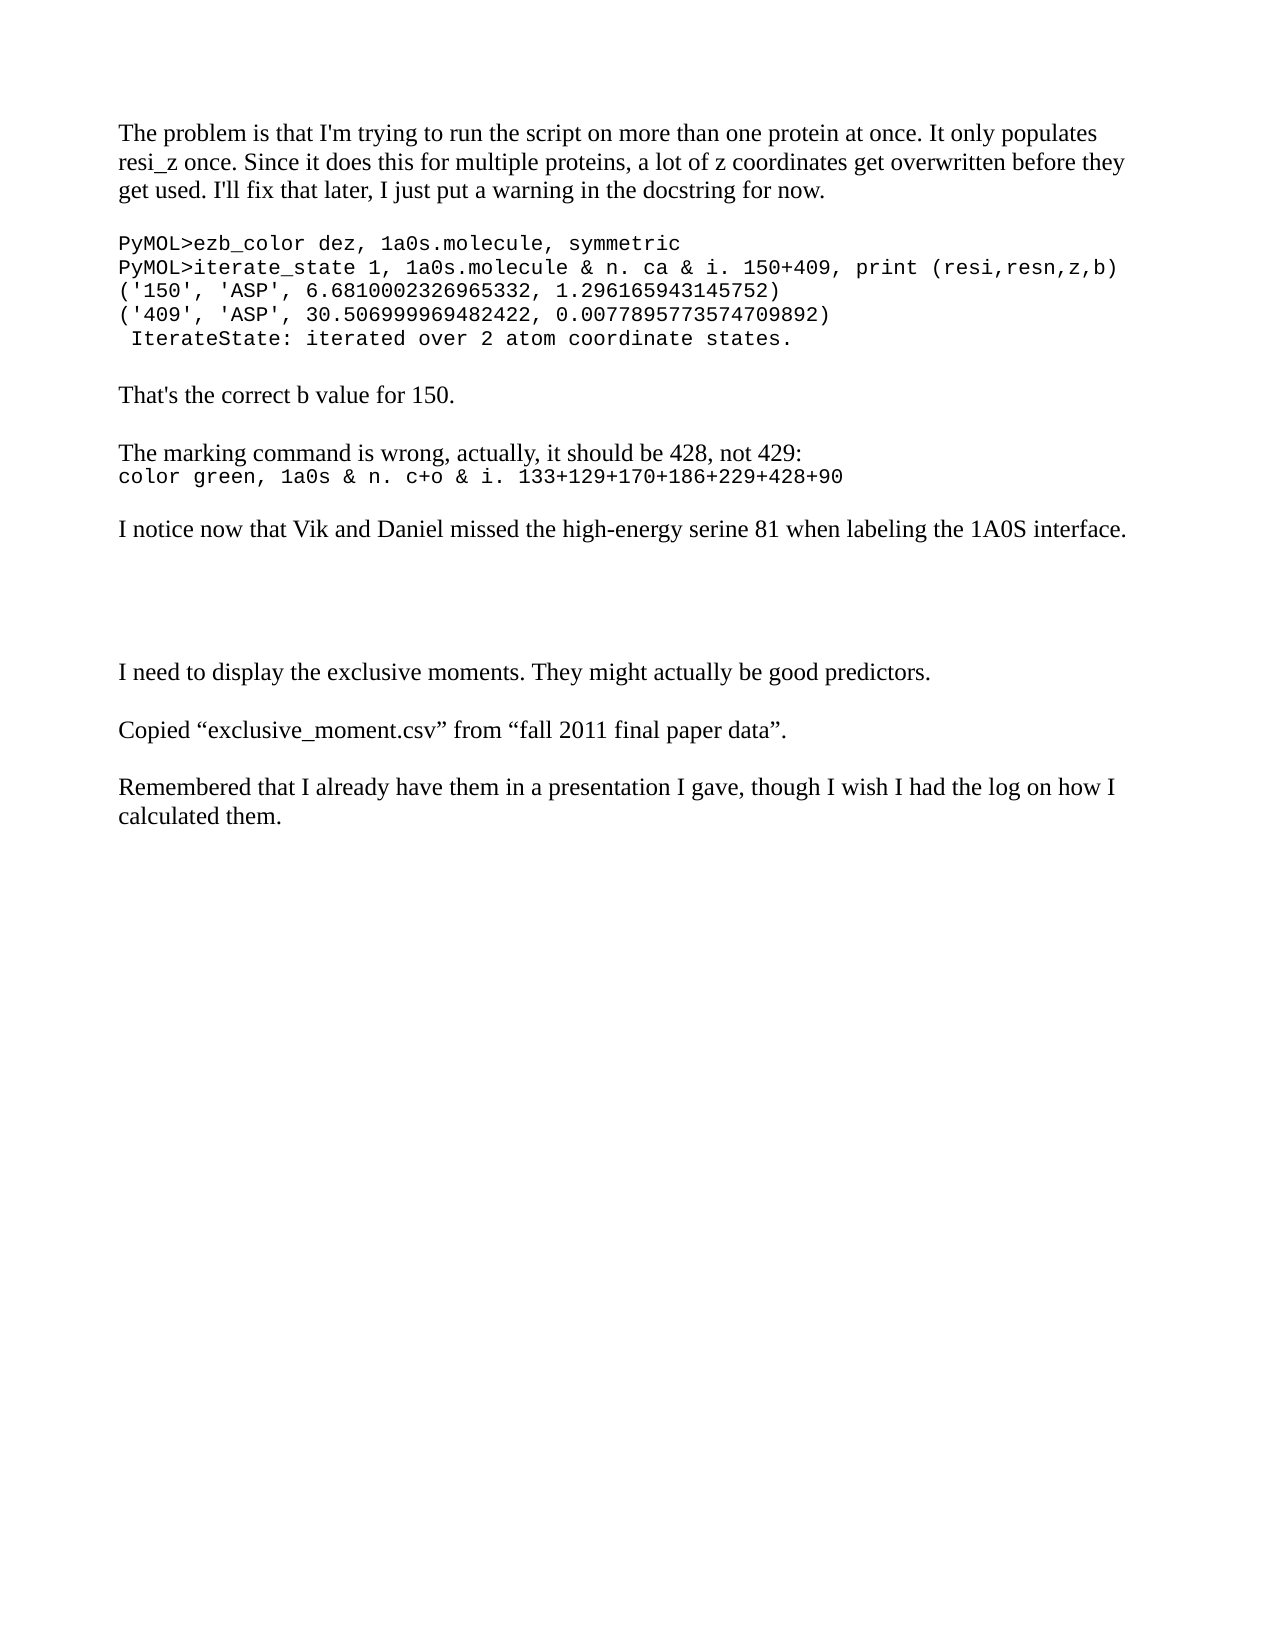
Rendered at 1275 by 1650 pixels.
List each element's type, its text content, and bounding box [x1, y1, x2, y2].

text I need to display the exclusive moments. They might actually be good predictors. [118, 657, 1157, 686]
text The problem is that I'm trying to run the script on more than one protein at once. It only populates resi_z once. Since it does this for multiple proteins, a lot of z coordinates get overwritten before they get used. I'll fix that later, I just put a warning in the docstring for now. [118, 118, 1157, 204]
text PyMOL>iterate_state 1, 1a0s.molecule & n. ca & i. 150+409, print (resi,resn,z,b) [118, 257, 1157, 280]
text ('409', 'ASP', 30.506999969482422, 0.0077895773574709892) [118, 304, 1157, 328]
text The marking command is wrong, actually, it should be 428, not 429: [118, 438, 1157, 466]
text Remembered that I already have them in a presentation I gave, though I wish I had the log on how I calculated them. [118, 772, 1157, 830]
text I notice now that Vik and Daniel missed the high-energy serine 81 when labeling the 1A0S interface. [118, 514, 1157, 542]
text That's the correct b value for 150. [118, 380, 1157, 409]
text ('150', 'ASP', 6.6810002326965332, 1.296165943145752) [118, 280, 1157, 304]
text PyMOL>ezb_color dez, 1a0s.molecule, symmetric [118, 233, 1157, 257]
text Copied “exclusive_moment.csv” from “fall 2011 final paper data”. [118, 715, 1157, 744]
text color green, 1a0s & n. c+o & i. 133+129+170+186+229+428+90 [118, 466, 1157, 490]
text IterateState: iterated over 2 atom coordinate states. [118, 328, 1157, 351]
